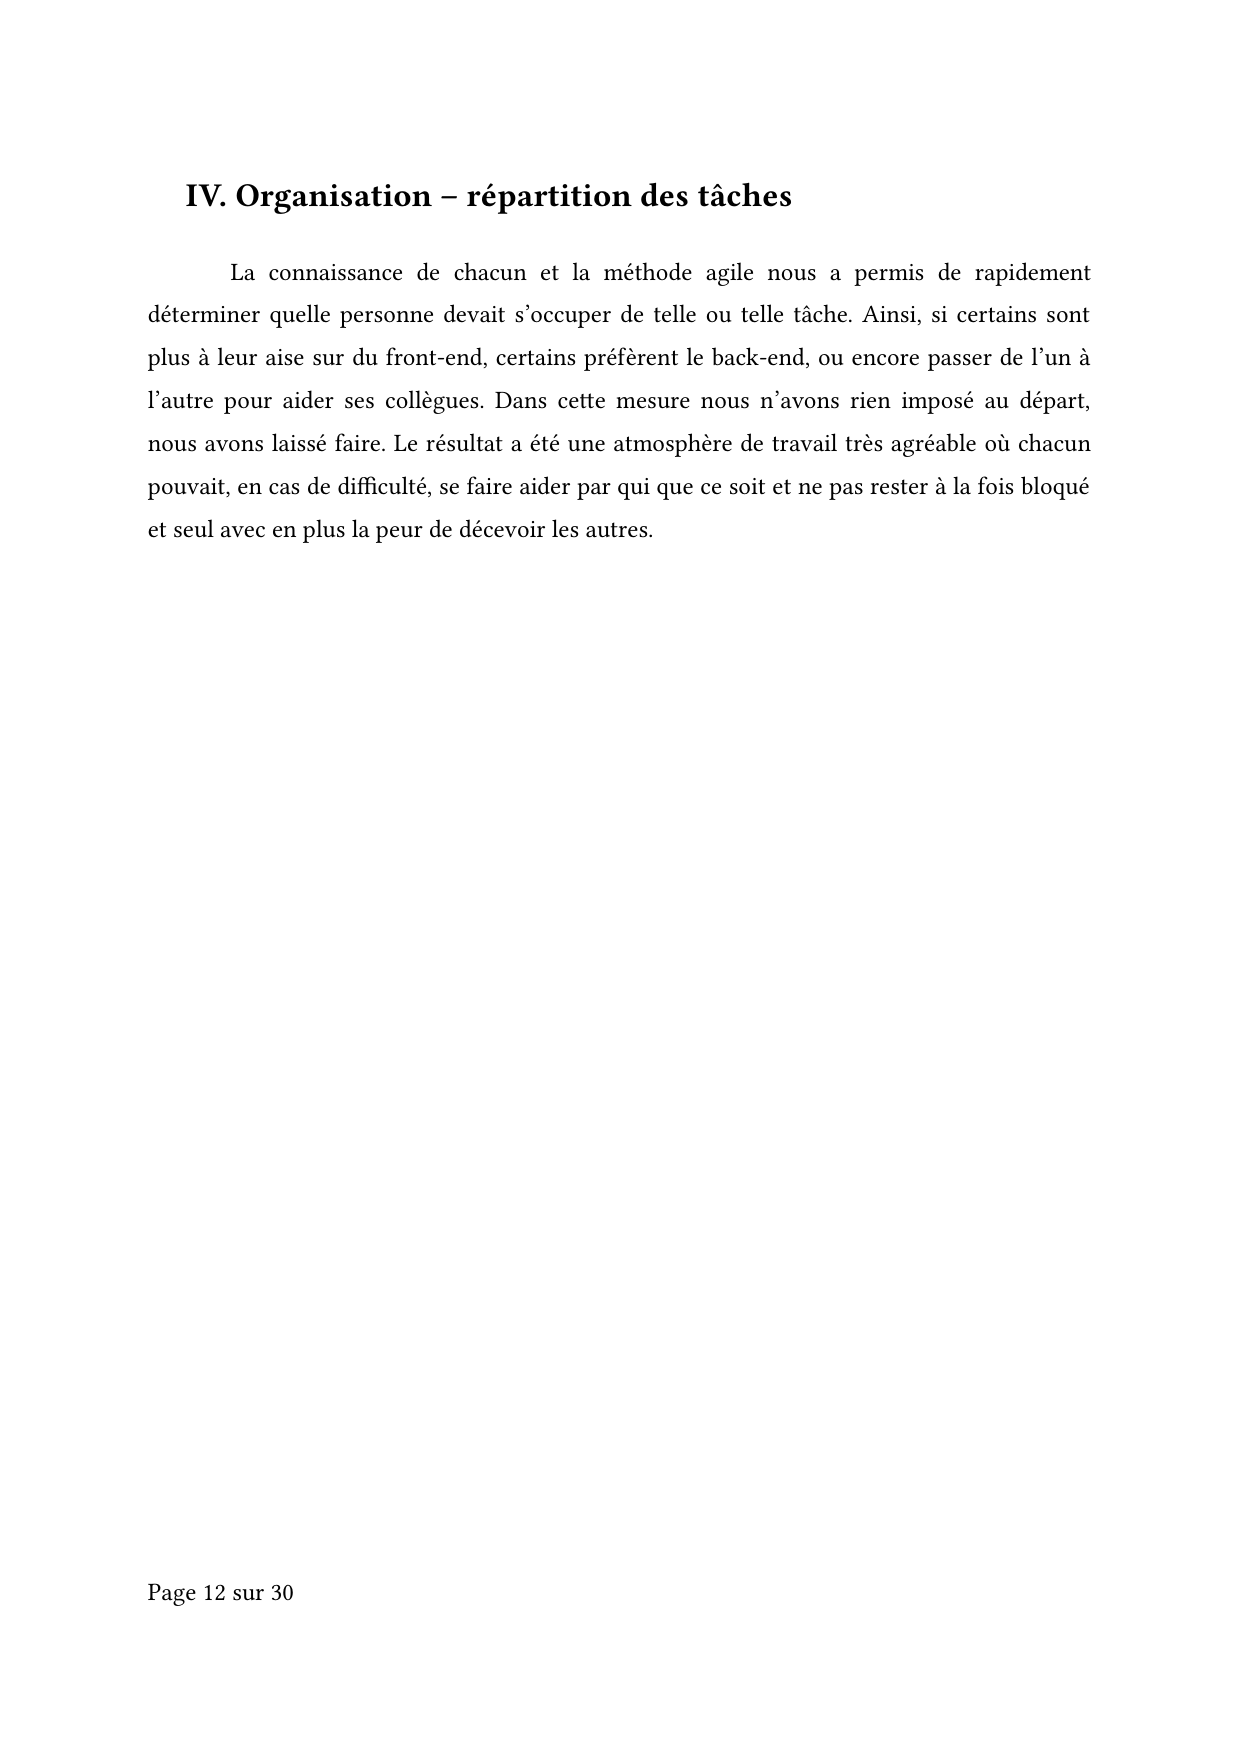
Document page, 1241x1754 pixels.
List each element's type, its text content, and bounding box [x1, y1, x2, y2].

subtitle Organisation – répartition des tâches [177, 177, 1093, 215]
text La connaissance de chacun et la méthode agile nous a permis de rapidement déterminer quelle personne devait s’occuper de telle ou telle tâche. Ainsi, si certains sont plus à leur aise sur du front-end, certains préfèrent le back-end, ou encore passer de l’un à l’autre pour aider ses collègues. Dans cette mesure nous n’avons rien imposé au départ, nous avons laissé faire. Le résultat a été une atmosphère de travail très agréable où chacun pouvait, en cas de difficulté, se faire aider par qui que ce soit et ne pas rester à la fois bloqué et seul avec en plus la peur de décevoir les autres. [148, 258, 1093, 543]
